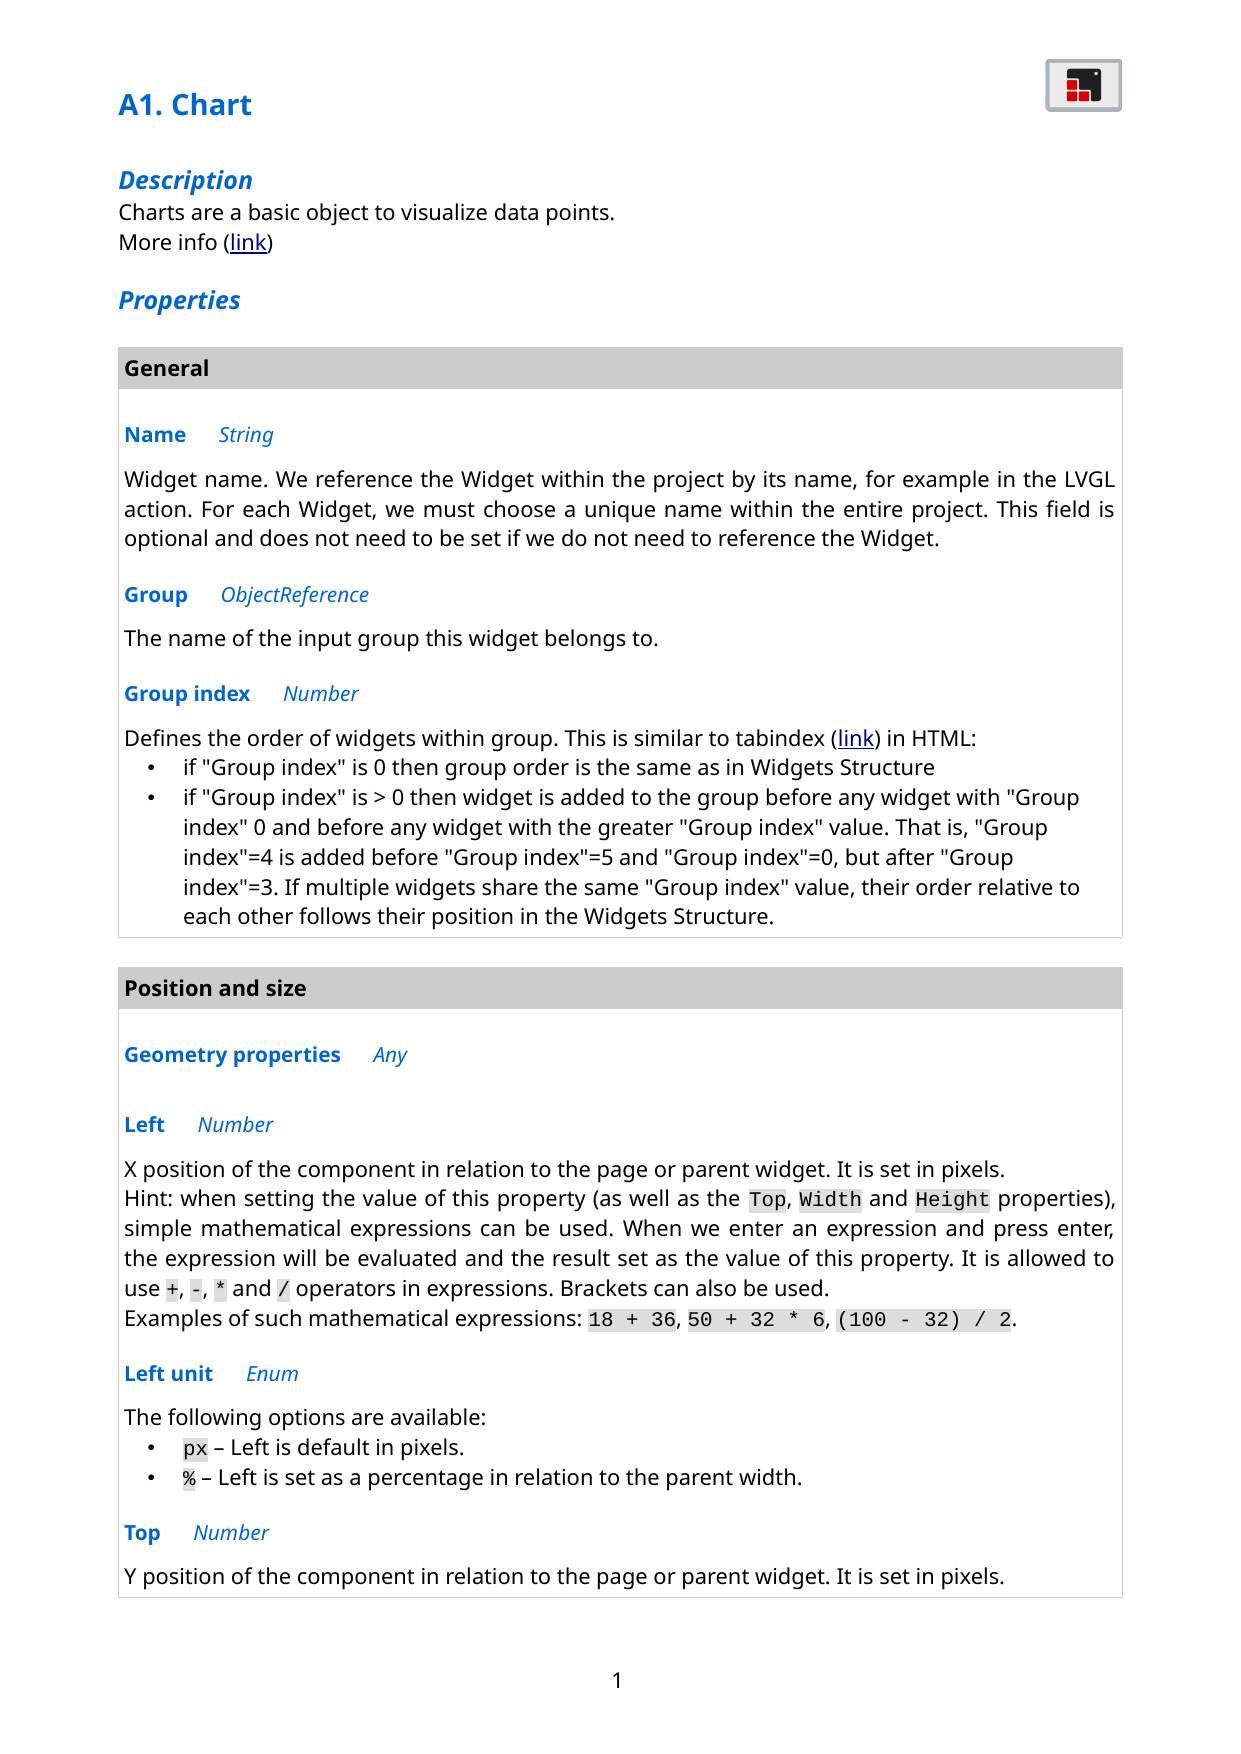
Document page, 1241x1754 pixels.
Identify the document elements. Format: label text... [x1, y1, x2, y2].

table_header Position and size [119, 968, 1122, 1008]
subtitle Chart [118, 84, 1122, 124]
text More info (link) [118, 227, 1122, 256]
subtitle Description [118, 163, 1122, 197]
picture [1045, 59, 1123, 112]
table_cell Name String Widget name. We reference the Widget within the project by its name, for example in the LVGL action. For each Widget, we must choose a unique name within the entire project. This field is optional and does not need to be set if we do not need to reference the Widget. Group ObjectReference The name of the input group this widget belongs to. Group index Number Defines the order of widgets within group. This is similar to tabindex (link) in HTML: if "Group index" is 0 then group order is the same as in Widgets Structure if "Group index" is > 0 then widget is added to the group before any widget with "Group index" 0 and before any widget with the greater "Group index" value. That is, "Group index"=4 is added before "Group index"=5 and "Group index"=0, but after "Group index"=3. If multiple widgets share the same "Group index" value, their order relative to each other follows their position in the Widgets Structure. [119, 389, 1122, 937]
table_header General [119, 348, 1122, 388]
subtitle Properties [118, 283, 1122, 317]
table_cell Geometry properties Any Left Number X position of the component in relation to the page or parent widget. It is set in pixels. Hint: when setting the value of this property (as well as the Top, Width and Height properties), simple mathematical expressions can be used. When we enter an expression and press enter, the expression will be evaluated and the result set as the value of this property. It is allowed to use +, -, * and / operators in expressions. Brackets can also be used. Examples of such mathematical expressions: 18 + 36, 50 + 32 * 6, (100 - 32) / 2. Left unit Enum The following options are available: px – Left is default in pixels. % – Left is set as a percentage in relation to the parent width. Top Number Y position of the component in relation to the page or parent widget. It is set in pixels. [119, 1009, 1122, 1597]
text Charts are a basic object to visualize data points. [118, 197, 1122, 227]
